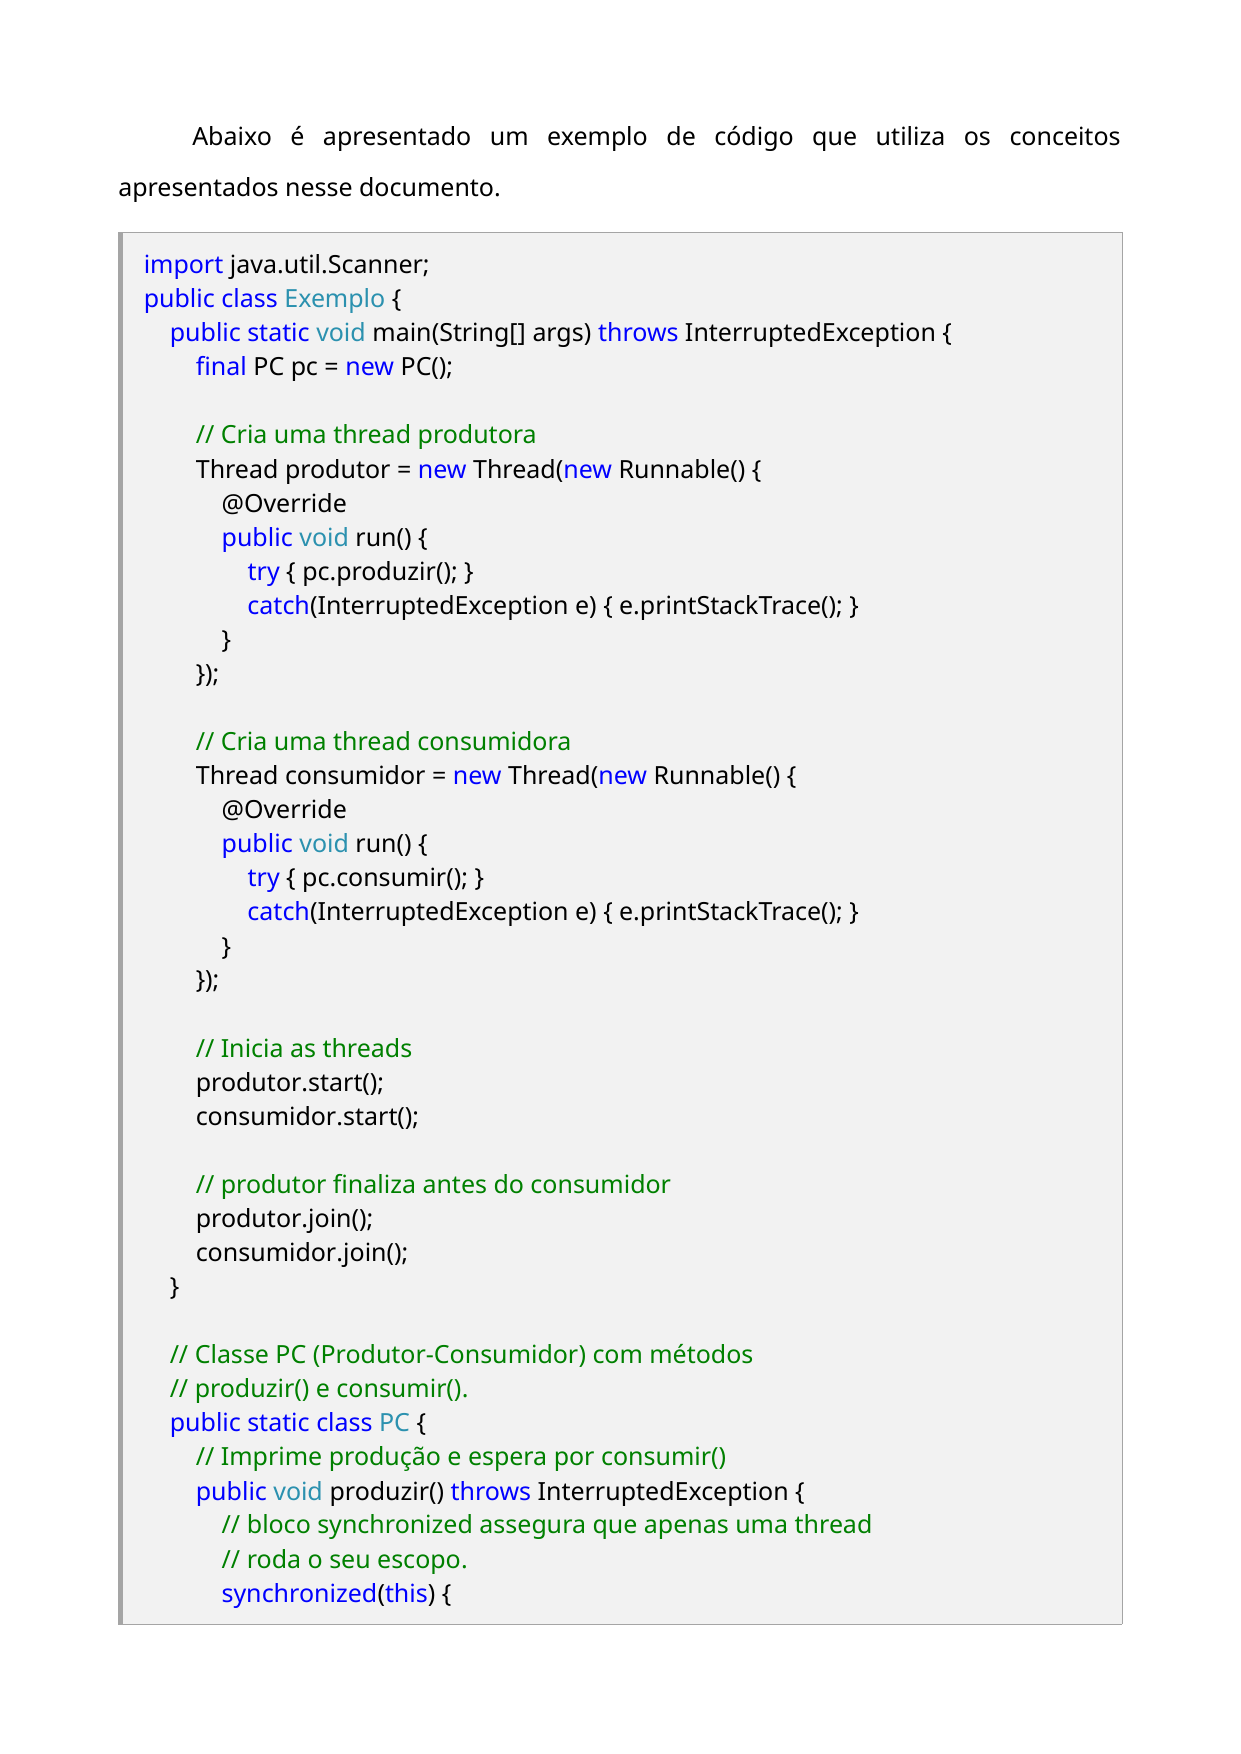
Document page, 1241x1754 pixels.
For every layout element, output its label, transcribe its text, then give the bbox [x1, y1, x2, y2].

text public static class PC { [123, 1390, 1122, 1424]
text Thread produtor = new Thread(new Runnable() { [123, 436, 1122, 470]
text // Cria uma thread produtora [123, 402, 1122, 436]
text }); [123, 641, 1122, 675]
text @Override [123, 777, 1122, 811]
text public static void main(String[] args) throws InterruptedException { [123, 300, 1122, 334]
text // produtor finaliza antes do consumidor [123, 1152, 1122, 1186]
text } [123, 1254, 1122, 1288]
text public void produzir() throws InterruptedException { [123, 1458, 1122, 1492]
text // Inicia as threads [123, 1015, 1122, 1049]
text public void run() { [123, 504, 1122, 538]
text final PC pc = new PC(); [123, 334, 1122, 368]
text consumidor.start(); [123, 1083, 1122, 1118]
text // Imprime produção e espera por consumir() [123, 1424, 1122, 1458]
text try { pc.produzir(); } [123, 538, 1122, 573]
text @Override [123, 470, 1122, 504]
text produtor.join(); [123, 1186, 1122, 1220]
text catch(InterruptedException e) { e.printStackTrace(); } [123, 879, 1122, 913]
text consumidor.join(); [123, 1220, 1122, 1254]
text Thread consumidor = new Thread(new Runnable() { [123, 743, 1122, 777]
text import java.util.Scanner; [123, 233, 1122, 266]
text // roda o seu escopo. [123, 1526, 1122, 1560]
text public void run() { [123, 811, 1122, 845]
text produtor.start(); [123, 1049, 1122, 1083]
text try { pc.consumir(); } [123, 845, 1122, 879]
text // Cria uma thread consumidora [123, 709, 1122, 743]
text } [123, 913, 1122, 947]
text }); [123, 947, 1122, 981]
text // bloco synchronized assegura que apenas uma thread [123, 1492, 1122, 1526]
text } [123, 607, 1122, 641]
text // produzir() e consumir(). [123, 1356, 1122, 1390]
text synchronized(this) { [123, 1560, 1122, 1624]
text catch(InterruptedException e) { e.printStackTrace(); } [123, 573, 1122, 607]
text // Classe PC (Produtor-Consumidor) com métodos [123, 1322, 1122, 1356]
text public class Exemplo { [123, 266, 1122, 300]
text Abaixo é apresentado um exemplo de código que utiliza os conceitos apresentados nesse documento. [118, 118, 1122, 203]
